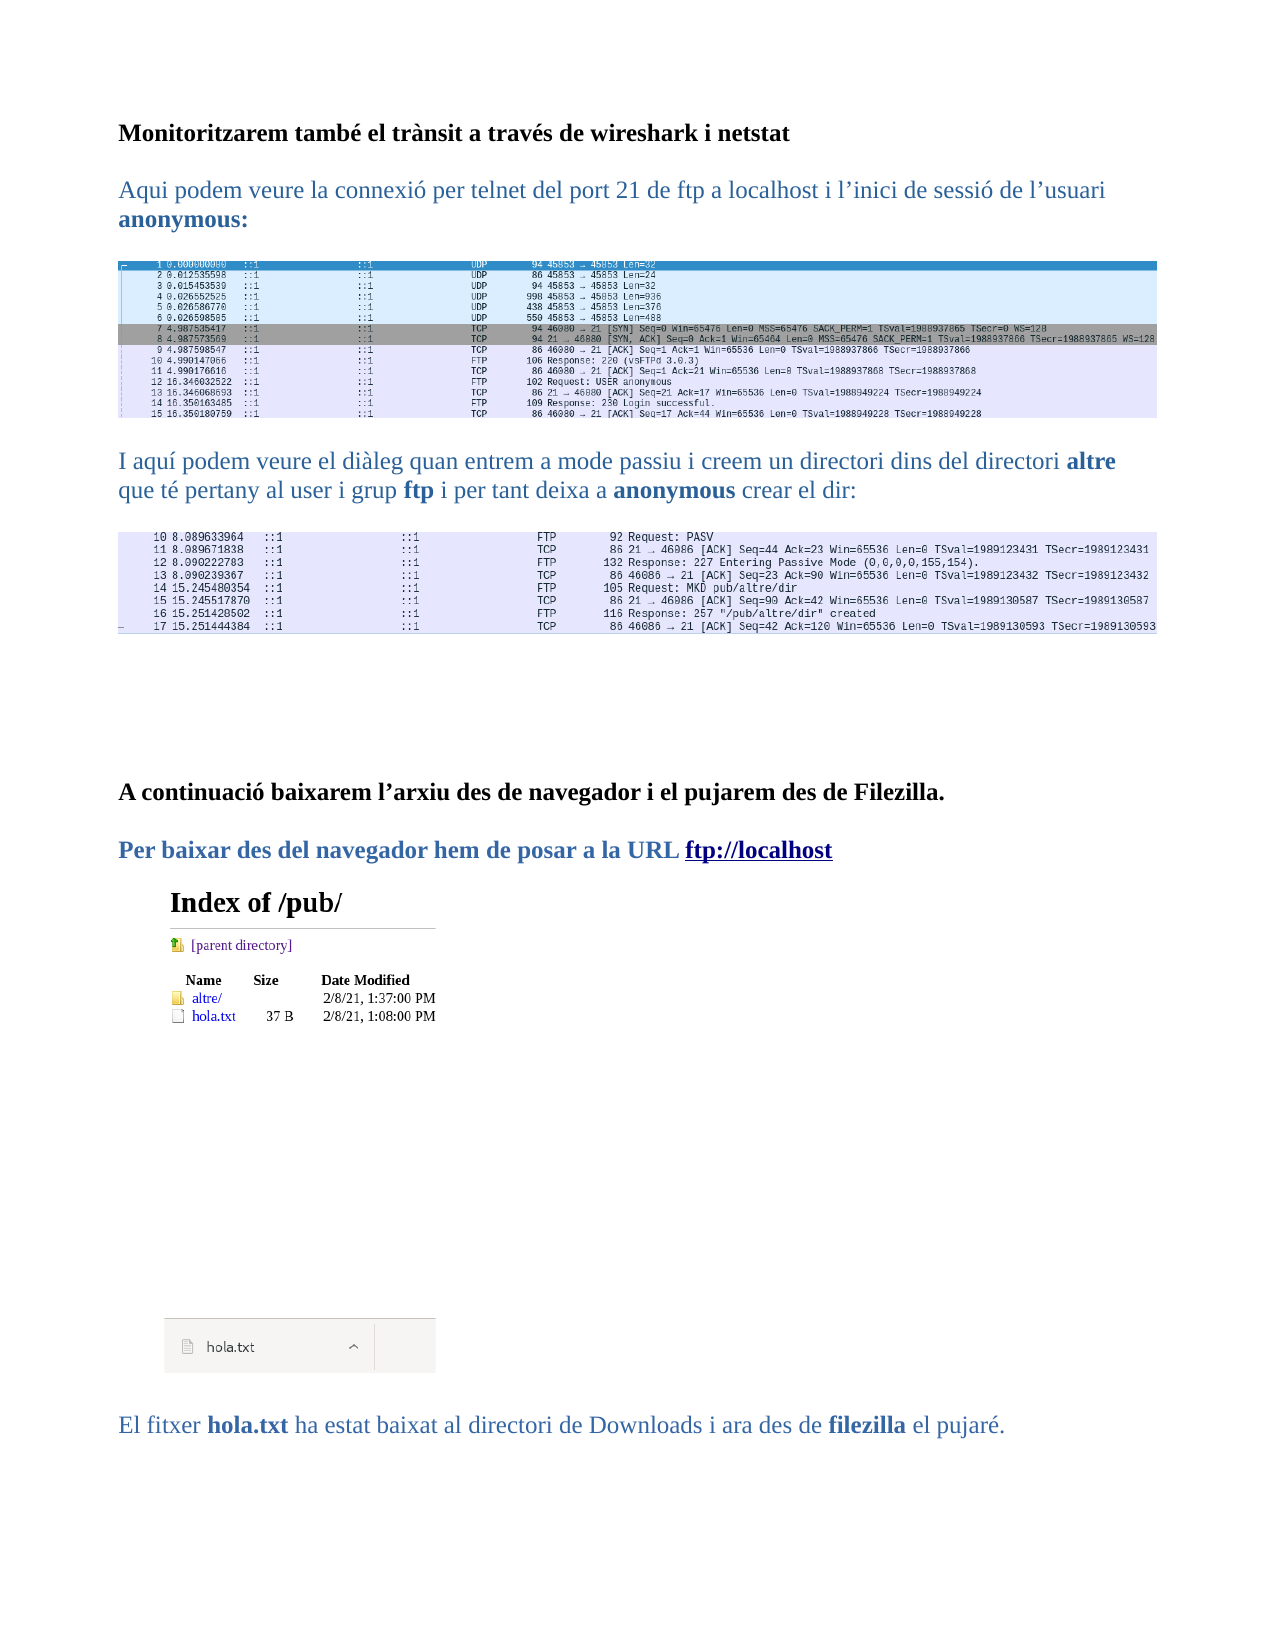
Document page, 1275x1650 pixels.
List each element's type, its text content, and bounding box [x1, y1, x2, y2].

text Monitoritzarem també el trànsit a través de wireshark i netstat [118, 118, 1157, 147]
text I aquí podem veure el diàleg quan entrem a mode passiu i creem un directori dins del directori altre que té pertany al user i grup ftp i per tant deixa a anonymous crear el dir: [118, 446, 1157, 503]
picture [118, 532, 1157, 634]
text Aqui podem veure la connexió per telnet del port 21 de ftp a localhost i l’inici de sessió de l’usuari anonymous: [118, 176, 1157, 233]
picture [118, 261, 1157, 418]
text El fitxer hola.txt ha estat baixat al directori de Downloads i ara des de filezilla el pujaré. [118, 1410, 1157, 1439]
text Per baixar des del navegador hem de posar a la URL ftp://localhost [118, 835, 1157, 864]
picture [164, 887, 436, 1373]
text A continuació baixarem l’arxiu des de navegador i el pujarem des de Filezilla. [118, 777, 1157, 806]
